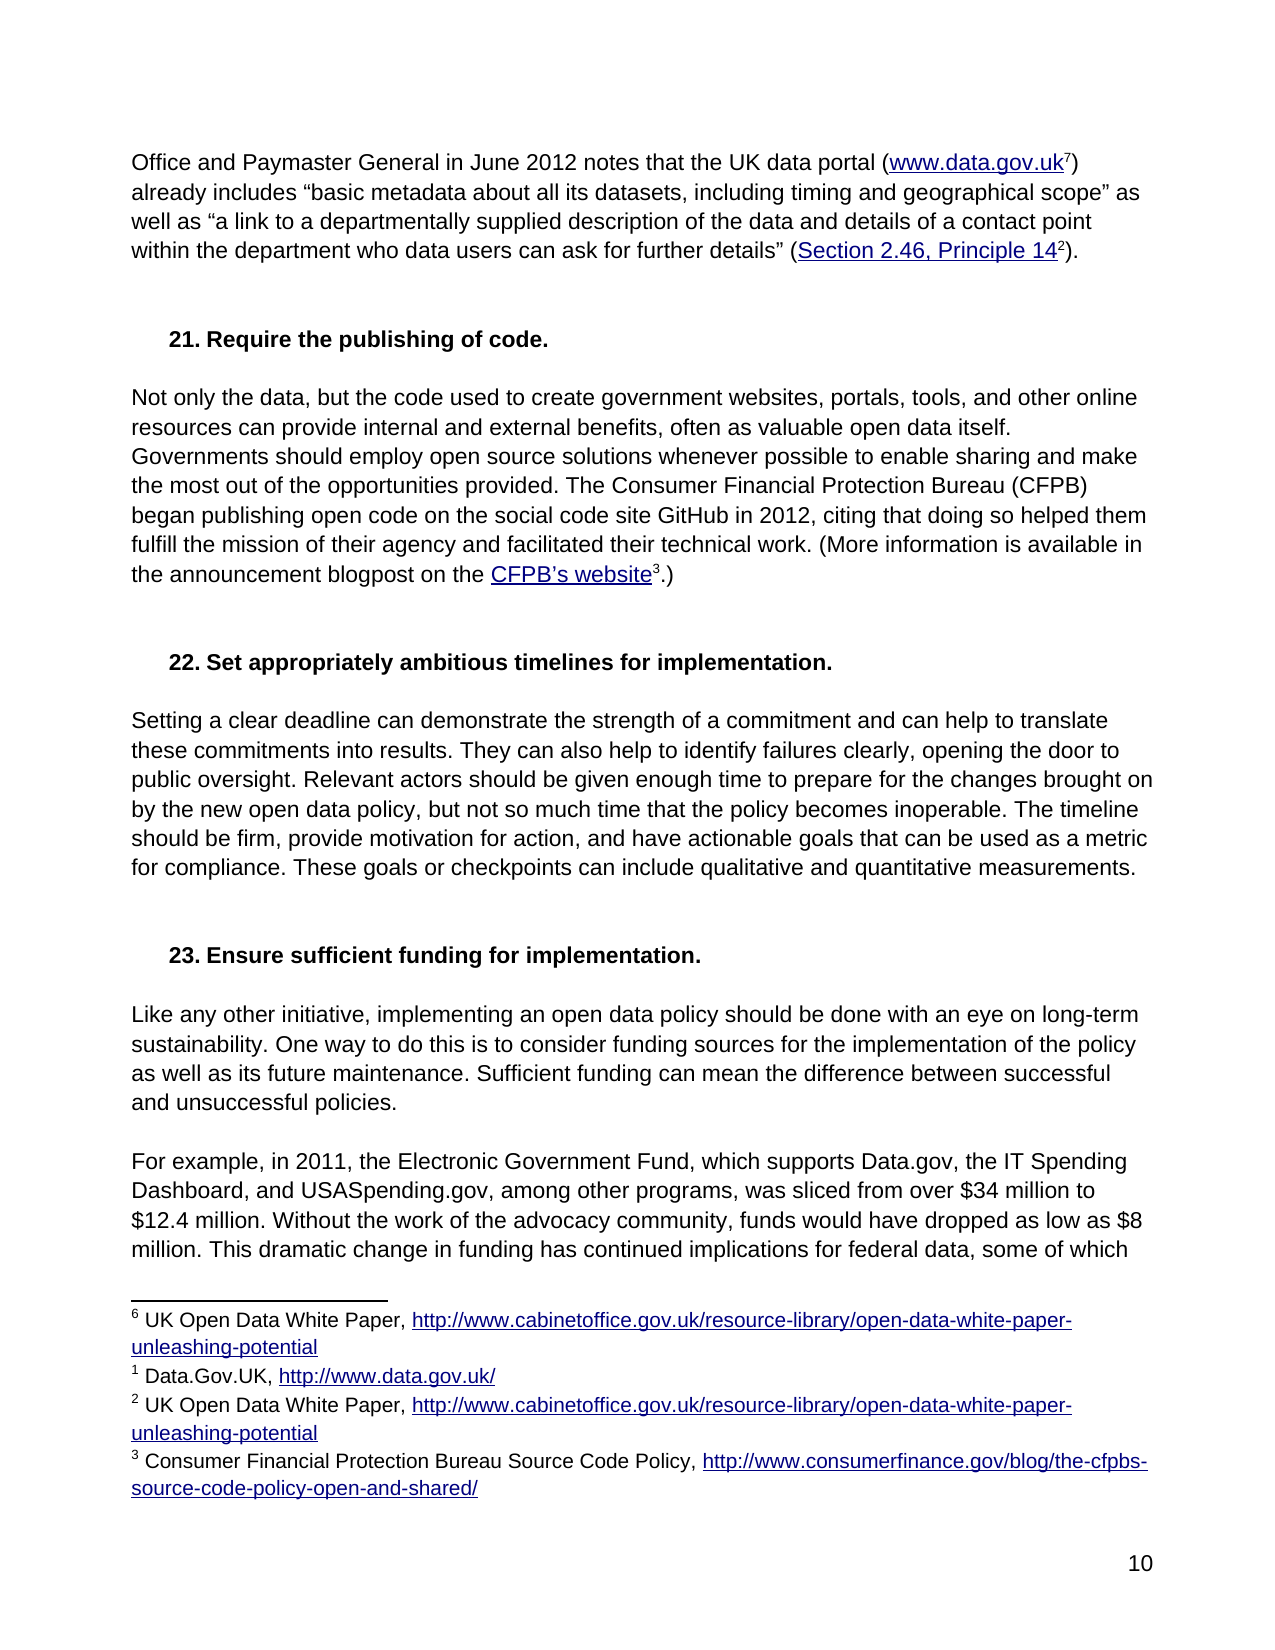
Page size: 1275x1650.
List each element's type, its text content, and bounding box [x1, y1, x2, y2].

text For example, in 2011, the Electronic Government Fund, which supports Data.gov, the IT Spending Dashboard, and USASpending.gov, among other programs, was sliced from over $34 million to $12.4 million. Without the work of the advocacy community, funds would have dropped as low as $8 million. This dramatic change in funding has continued implications for federal data, some of which [131, 1149, 1153, 1262]
text Consumer Financial Protection Bureau Source Code Policy, http://www.consumerfinance.gov/blog/the-cfpbs-source-code-policy-open-and-shared/ [131, 1448, 1153, 1500]
text UK Open Data White Paper, http://www.cabinetoffice.gov.uk/resource-library/open-data-white-paper-unleashing-potential [131, 1392, 1153, 1444]
text UK Open Data White Paper, http://www.cabinetoffice.gov.uk/resource-library/open-data-white-paper-unleashing-potential [131, 1307, 1153, 1359]
list Ensure sufficient funding for implementation. [169, 943, 1153, 969]
text Not only the data, but the code used to create government websites, portals, tools, and other online resources can provide internal and external benefits, often as valuable open data itself. Governments should employ open source solutions whenever possible to enable sharing and make the most out of the opportunities provided. The Consumer Financial Protection Bureau (CFPB) began publishing open code on the social code site GitHub in 2012, citing that doing so helped them fulfill the mission of their agency and facilitated their technical work. (More information is available in the announcement blogpost on the CFPB’s website.) [131, 385, 1153, 587]
list Set appropriately ambitious timelines for implementation. [169, 649, 1153, 675]
text Office and Paymaster General in June 2012 notes that the UK data portal (www.data.gov.uk) already includes “basic metadata about all its datasets, including timing and geographical scope” as well as “a link to a departmentally supplied description of the data and details of a contact point within the department who data users can ask for further details” (Section 2.46, Principle 14). [131, 150, 1153, 264]
text Setting a clear deadline can demonstrate the strength of a commitment and can help to translate these commitments into results. They can also help to identify failures clearly, opening the door to public oversight. Relevant actors should be given enough time to prepare for the changes brought on by the new open data policy, but not so much time that the policy becomes inoperable. The timeline should be firm, provide motivation for action, and have actionable goals that can be used as a metric for compliance. These goals or checkpoints can include qualitative and quantitative measurements. [131, 708, 1153, 881]
list Require the publishing of code. [169, 326, 1153, 352]
text Like any other initiative, implementing an open data policy should be done with an eye on long-term sustainability. One way to do this is to consider funding sources for the implementation of the policy as well as its future maintenance. Sufficient funding can mean the difference between successful and unsuccessful policies. [131, 1002, 1153, 1116]
text Data.Gov.UK, http://www.data.gov.uk/ [131, 1363, 1153, 1388]
